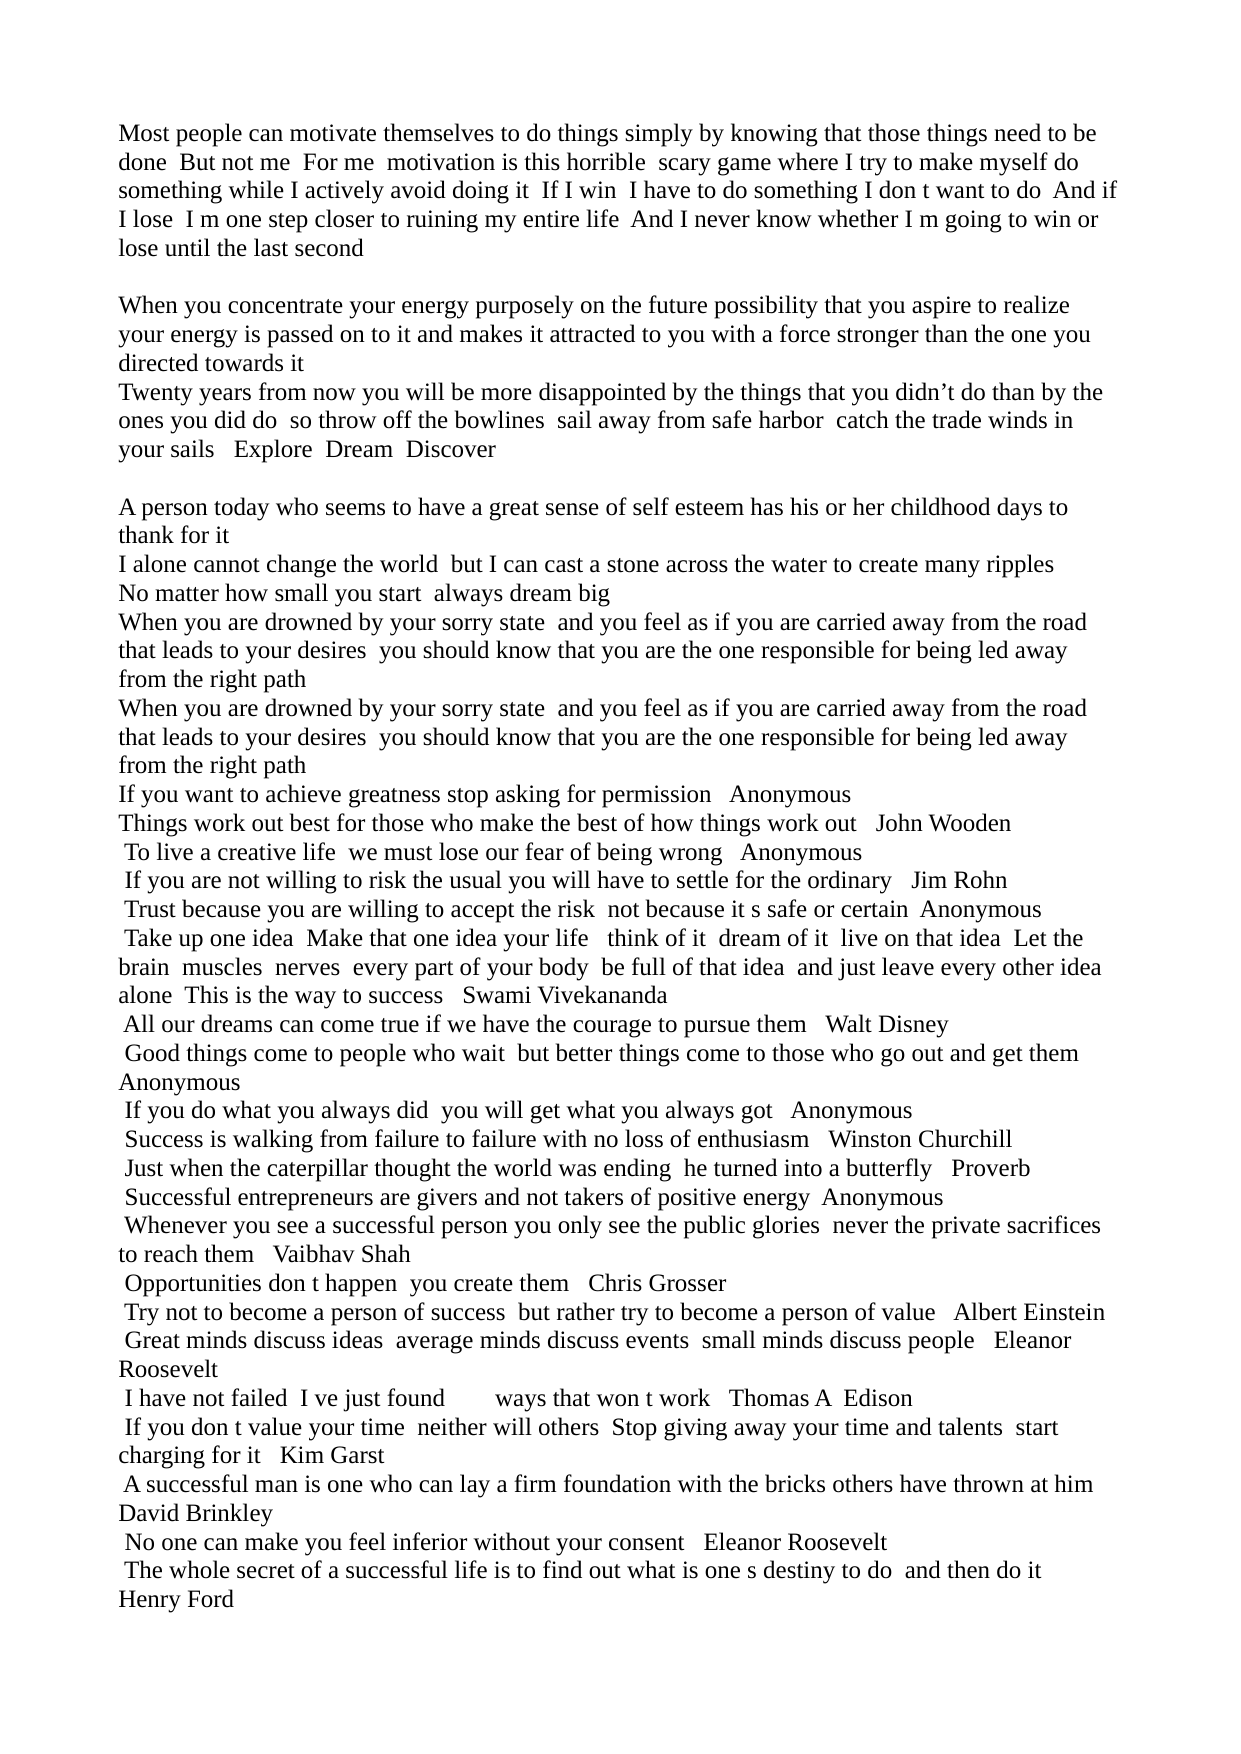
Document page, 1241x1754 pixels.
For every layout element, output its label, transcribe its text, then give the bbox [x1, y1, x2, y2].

text Opportunities don t happen you create them Chris Grosser [118, 1268, 1122, 1297]
text The whole secret of a successful life is to find out what is one s destiny to do and then do it Henry Ford [118, 1556, 1122, 1613]
text Whenever you see a successful person you only see the public glories never the private sacrifices to reach them Vaibhav Shah [118, 1211, 1122, 1268]
text When you concentrate your energy purposely on the future possibility that you aspire to realize your energy is passed on to it and makes it attracted to you with a force stronger than the one you directed towards it [118, 291, 1122, 377]
text A successful man is one who can lay a firm foundation with the bricks others have thrown at him David Brinkley [118, 1469, 1122, 1527]
text Good things come to people who wait but better things come to those who go out and get them Anonymous [118, 1038, 1122, 1096]
text No matter how small you start always dream big [118, 578, 1122, 607]
text Things work out best for those who make the best of how things work out John Wooden [118, 808, 1122, 837]
text If you are not willing to risk the usual you will have to settle for the ordinary Jim Rohn [118, 866, 1122, 894]
text To live a creative life we must lose our fear of being wrong Anonymous [118, 837, 1122, 866]
text A person today who seems to have a great sense of self esteem has his or her childhood days to thank for it [118, 492, 1122, 549]
text Successful entrepreneurs are givers and not takers of positive energy Anonymous [118, 1182, 1122, 1211]
text Trust because you are willing to accept the risk not because it s safe or certain Anonymous [118, 894, 1122, 923]
text Success is walking from failure to failure with no loss of enthusiasm Winston Churchill [118, 1124, 1122, 1153]
text All our dreams can come true if we have the courage to pursue them Walt Disney [118, 1009, 1122, 1038]
text When you are drowned by your sorry state and you feel as if you are carried away from the road that leads to your desires you should know that you are the one responsible for being led away from the right path [118, 607, 1122, 693]
text If you want to achieve greatness stop asking for permission Anonymous [118, 779, 1122, 808]
text Most people can motivate themselves to do things simply by knowing that those things need to be done But not me For me motivation is this horrible scary game where I try to make myself do something while I actively avoid doing it If I win I have to do something I don t want to do And if I lose I m one step closer to ruining my entire life And I never know whether I m going to win or lose until the last second [118, 118, 1122, 262]
text If you do what you always did you will get what you always got Anonymous [118, 1096, 1122, 1124]
text I alone cannot change the world but I can cast a stone across the water to create many ripples [118, 549, 1122, 578]
text Just when the caterpillar thought the world was ending he turned into a butterfly Proverb [118, 1153, 1122, 1182]
text When you are drowned by your sorry state and you feel as if you are carried away from the road that leads to your desires you should know that you are the one responsible for being led away from the right path [118, 693, 1122, 779]
text Try not to become a person of success but rather try to become a person of value Albert Einstein [118, 1297, 1122, 1326]
text Twenty years from now you will be more disappointed by the things that you didn’t do than by the ones you did do so throw off the bowlines sail away from safe harbor catch the trade winds in your sails Explore Dream Discover [118, 377, 1122, 463]
text Take up one idea Make that one idea your life think of it dream of it live on that idea Let the brain muscles nerves every part of your body be full of that idea and just leave every other idea alone This is the way to success Swami Vivekananda [118, 923, 1122, 1009]
text I have not failed I ve just found ways that won t work Thomas A Edison [118, 1383, 1122, 1412]
text If you don t value your time neither will others Stop giving away your time and talents start charging for it Kim Garst [118, 1412, 1122, 1469]
text Great minds discuss ideas average minds discuss events small minds discuss people Eleanor Roosevelt [118, 1326, 1122, 1383]
text No one can make you feel inferior without your consent Eleanor Roosevelt [118, 1527, 1122, 1556]
